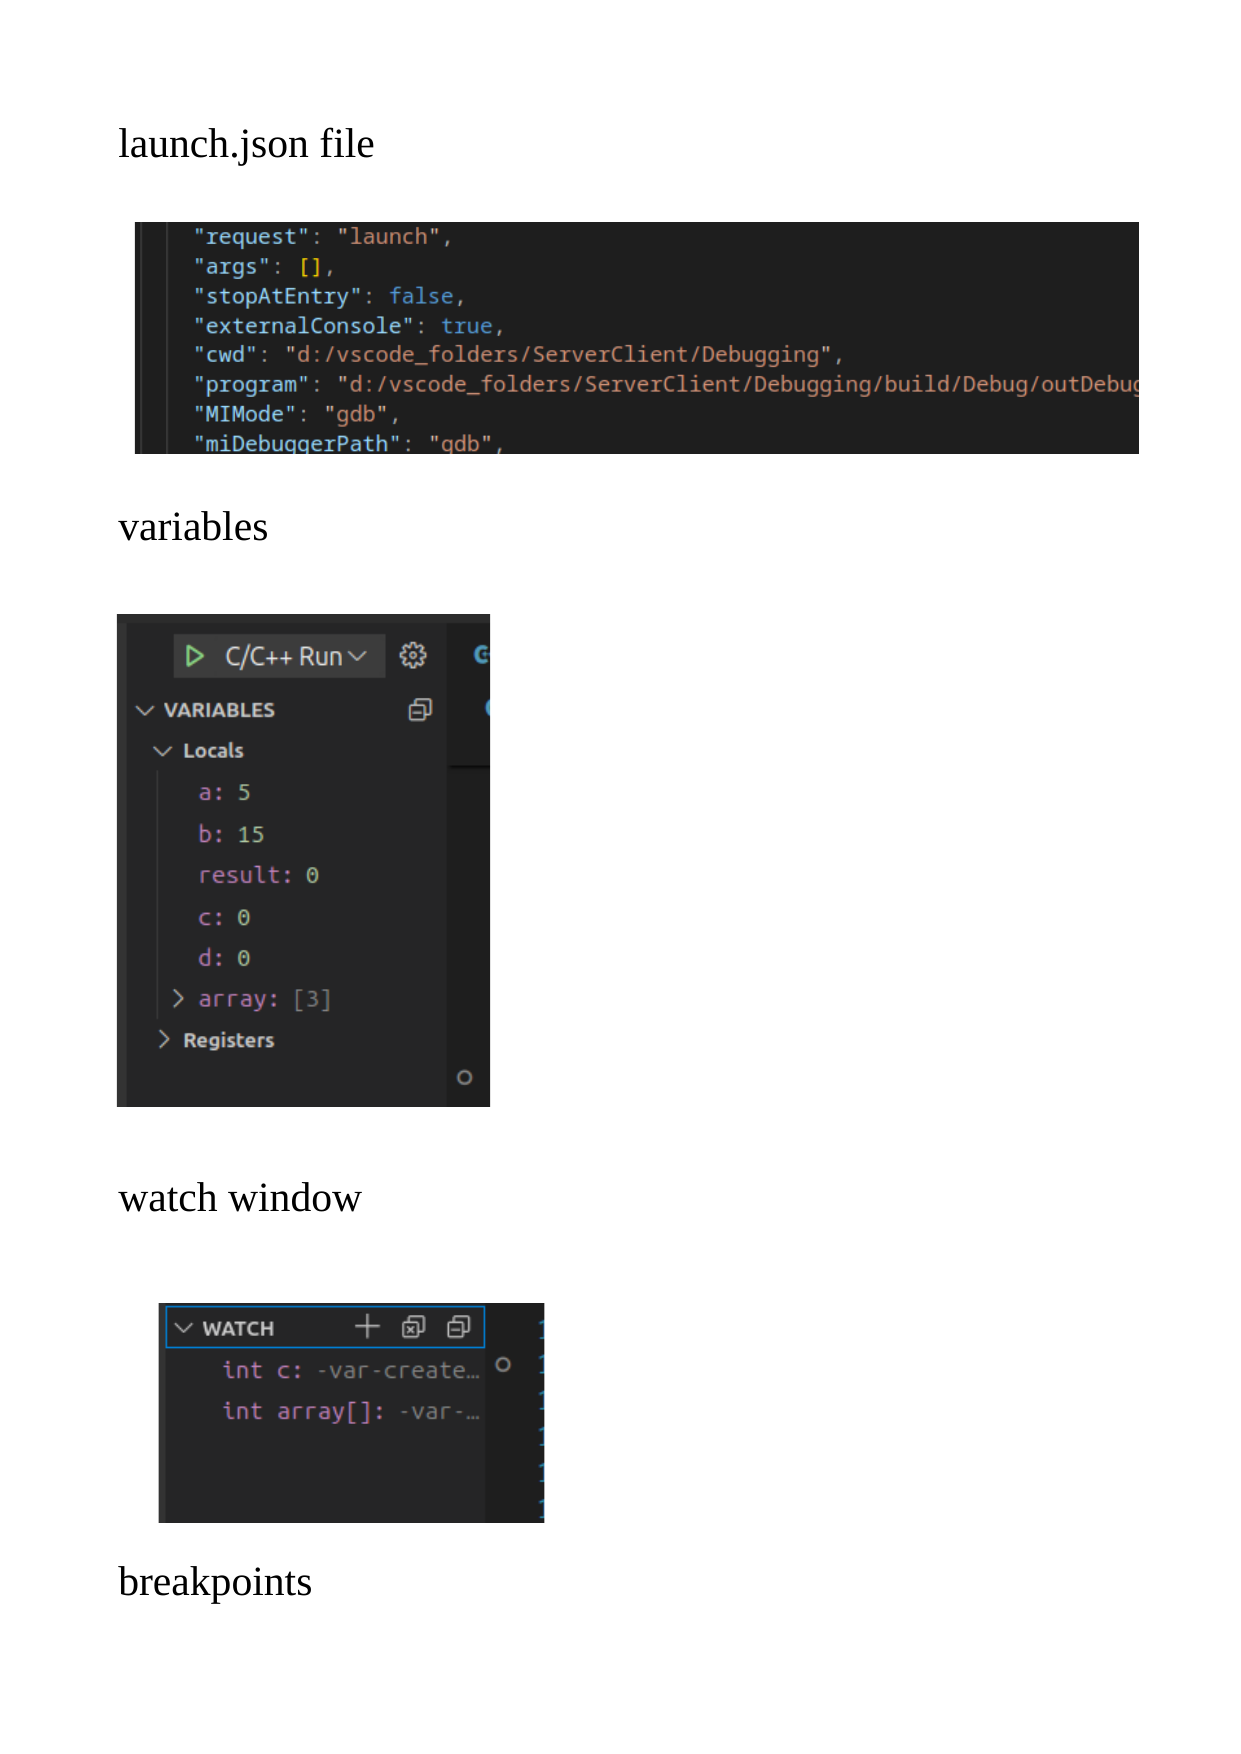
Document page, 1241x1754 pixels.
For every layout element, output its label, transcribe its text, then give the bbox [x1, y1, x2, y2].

picture [134, 222, 1139, 454]
text watch window [118, 1173, 1122, 1221]
picture [158, 1303, 545, 1523]
text breakpoints [118, 1556, 1122, 1604]
picture [116, 614, 491, 1107]
text launch.json file [118, 118, 1122, 166]
text variables [118, 502, 1122, 550]
